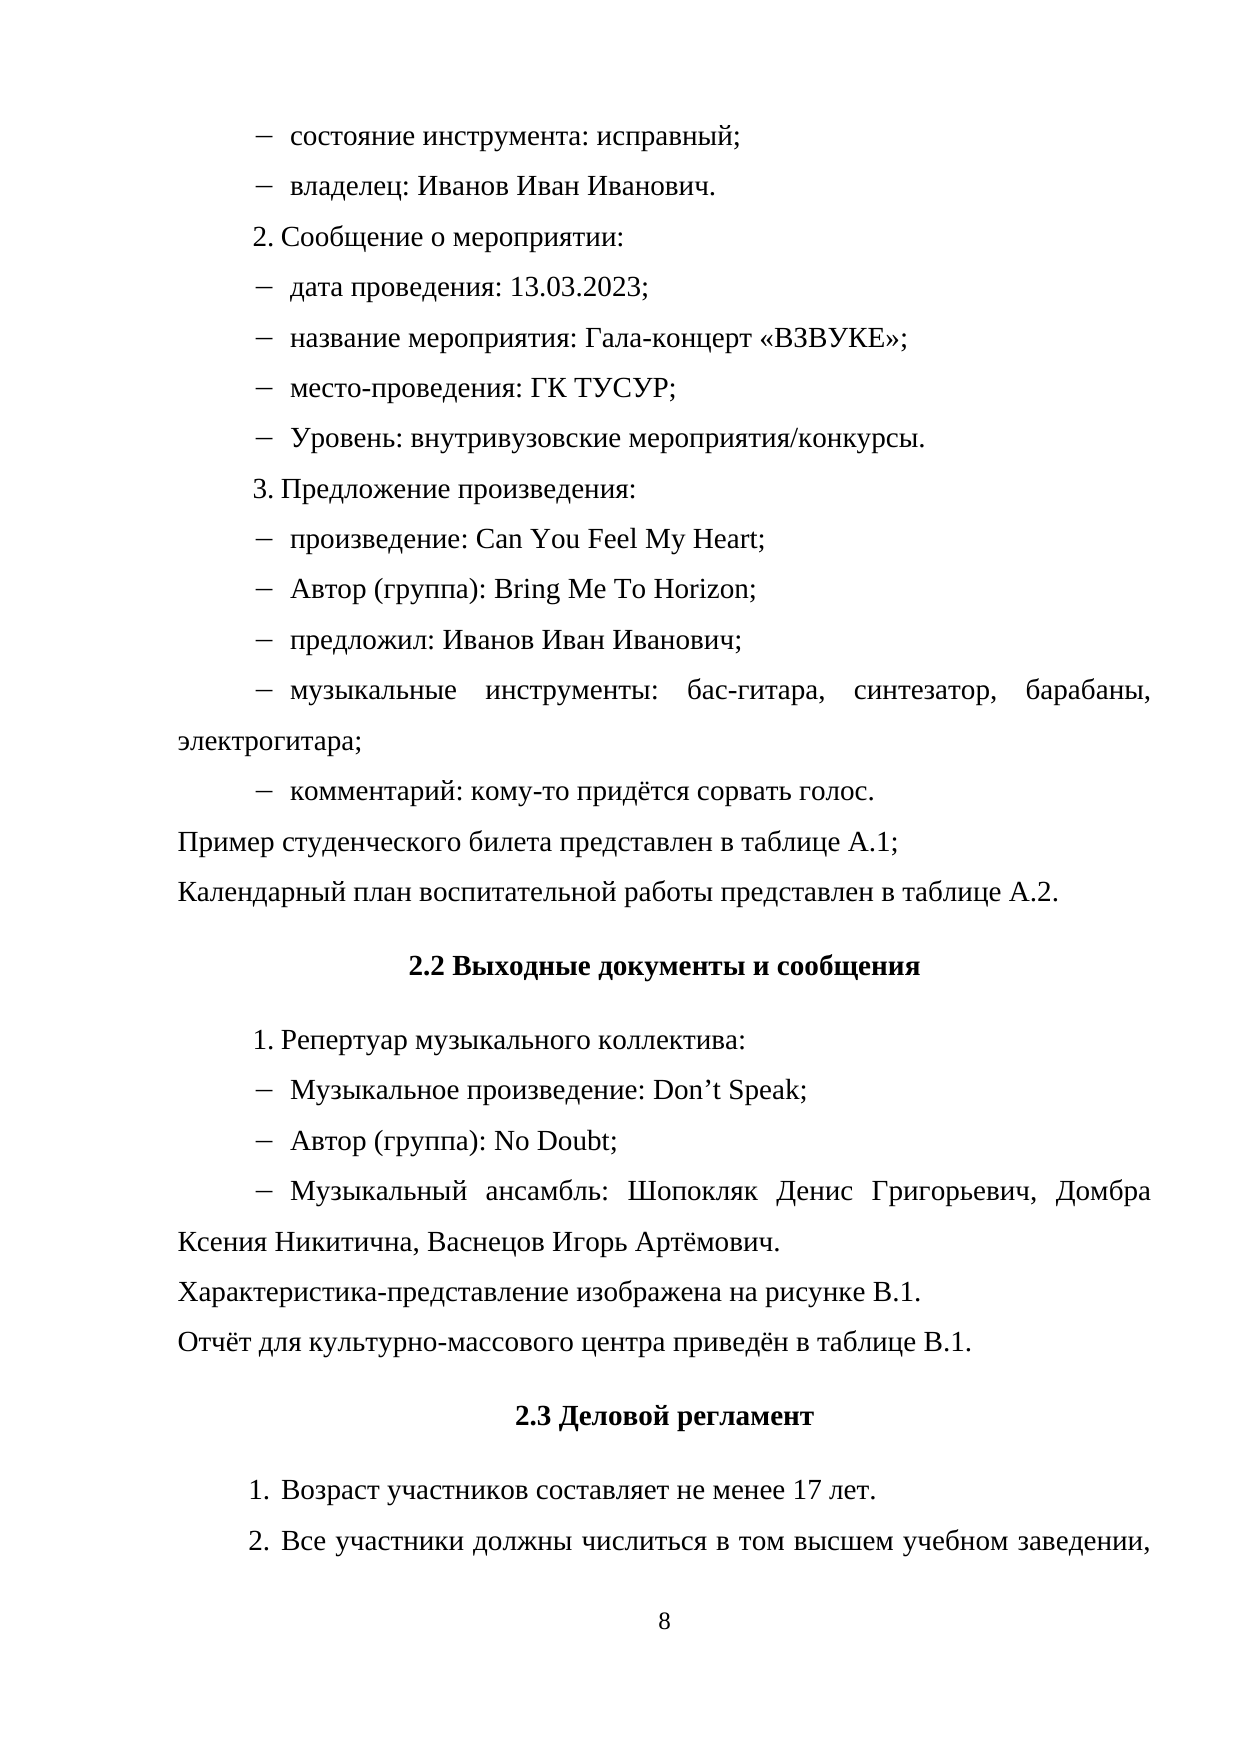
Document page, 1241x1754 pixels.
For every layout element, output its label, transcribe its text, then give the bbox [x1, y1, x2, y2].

list произведение: Can You Feel My Heart; [177, 521, 1152, 555]
list владелец: Иванов Иван Иванович. [177, 168, 1152, 202]
list Репертуар музыкального коллектива: [177, 1022, 1152, 1056]
list Автор (группа): No Doubt; [177, 1123, 1152, 1156]
subtitle 2.3 Деловой регламент [177, 1398, 1152, 1432]
list комментарий: кому-то придётся сорвать голос. [177, 773, 1152, 807]
list музыкальные инструменты: бас-гитара, синтезатор, барабаны, электрогитара; [177, 672, 1152, 756]
list Пример студенческого билета представлен в таблице A.1; [177, 824, 1152, 857]
list Возраст участников составляет не менее 17 лет. [177, 1472, 1152, 1506]
list Автор (группа): Bring Me To Horizon; [177, 572, 1152, 605]
list дата проведения: 13.03.2023; [177, 269, 1152, 303]
list Отчёт для культурно-массового центра приведён в таблице В.1. [177, 1324, 1152, 1358]
list место-проведения: ГК ТУСУР; [177, 370, 1152, 404]
list Уровень: внутривузовские мероприятия/конкурсы. [177, 421, 1152, 454]
list Характеристика-представление изображена на рисунке B.1. [177, 1274, 1152, 1307]
list Все участники должны числиться в том высшем учебном заведении, [177, 1523, 1152, 1556]
list Музыкальный ансамбль: Шопокляк Денис Григорьевич, Домбра Ксения Никитична, Васнецов Игорь Артёмович. [177, 1173, 1152, 1257]
list Предложение произведения: [177, 471, 1152, 504]
list Сообщение о мероприятии: [177, 219, 1152, 252]
list Календарный план воспитательной работы представлен в таблице А.2. [177, 874, 1152, 907]
list предложил: Иванов Иван Иванович; [177, 622, 1152, 656]
list Музыкальное произведение: Don’t Speak; [177, 1072, 1152, 1106]
subtitle 2.2 Выходные документы и сообщения [177, 948, 1152, 982]
list состояние инструмента: исправный; [177, 118, 1152, 152]
list название мероприятия: Гала-концерт «ВЗВУКЕ»; [177, 320, 1152, 353]
